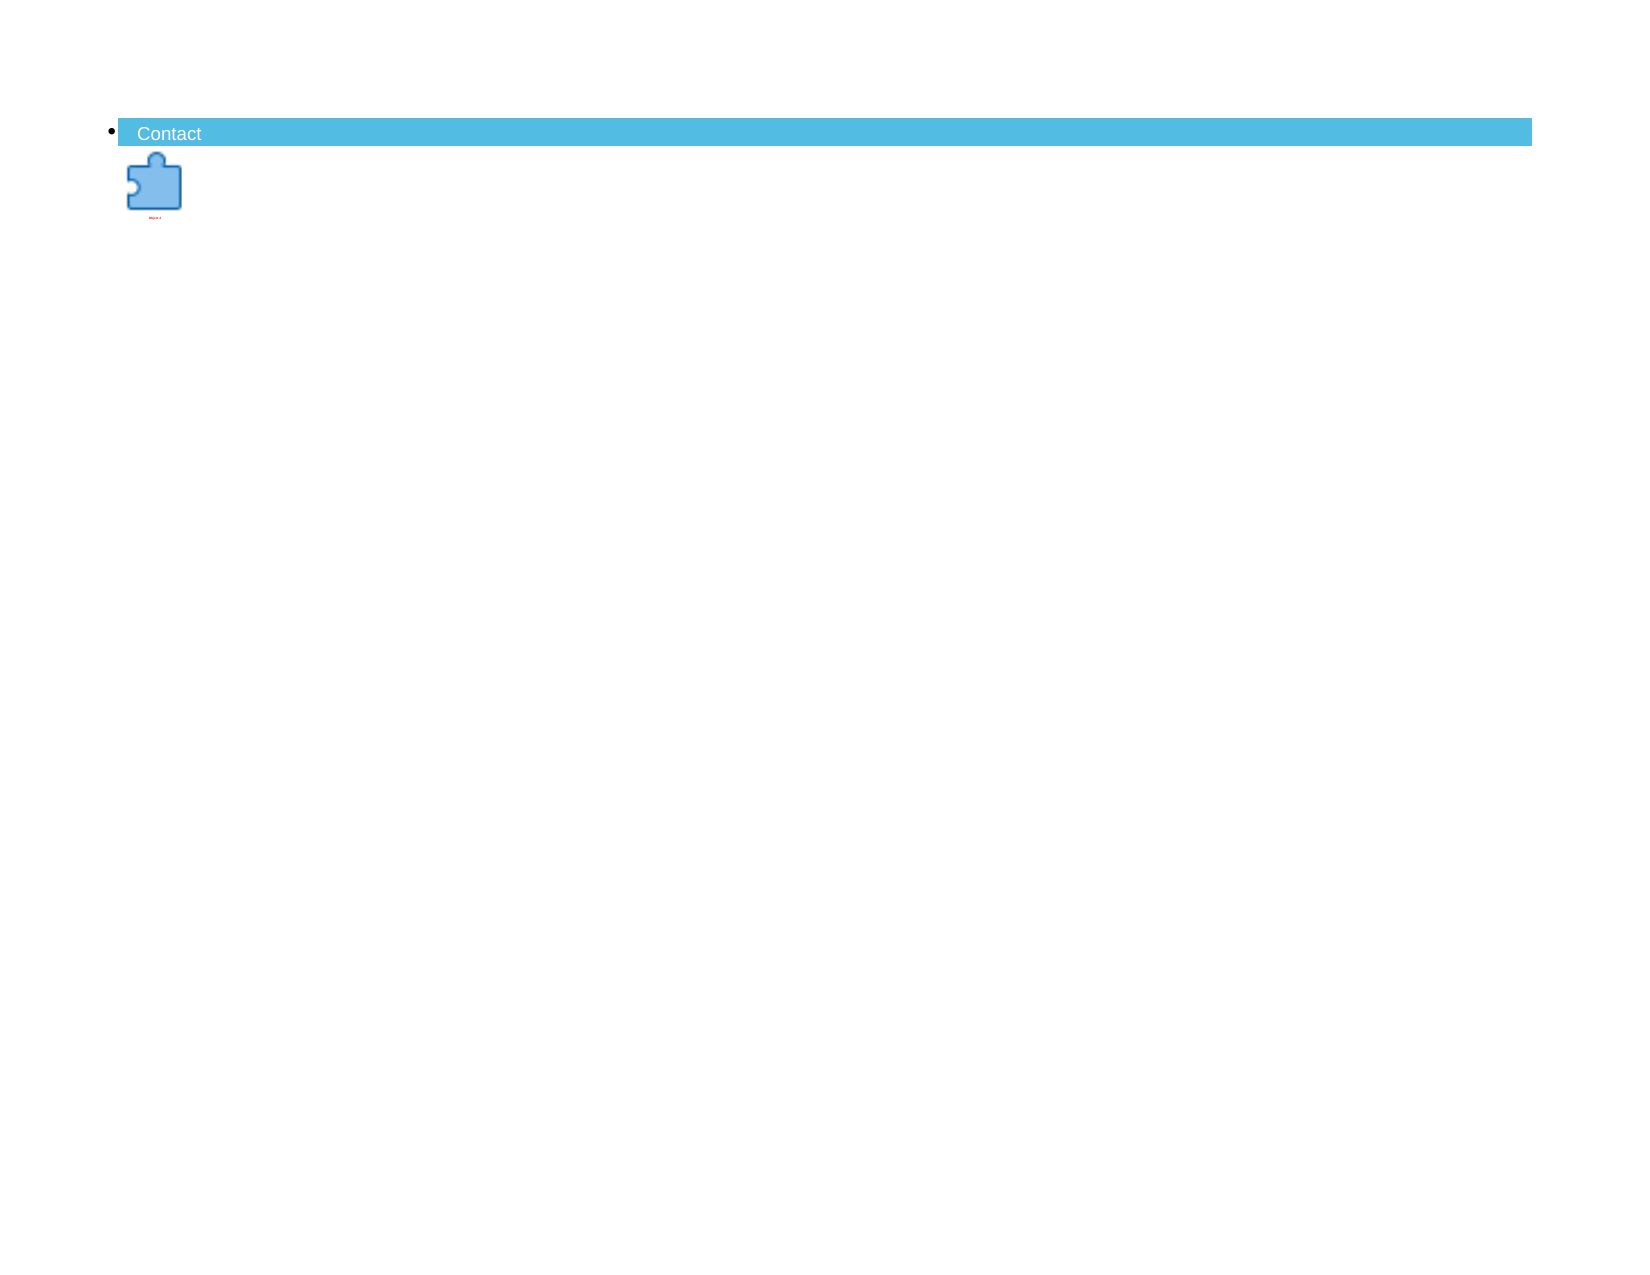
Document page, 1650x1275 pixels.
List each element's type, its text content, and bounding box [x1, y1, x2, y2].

list Contact [137, 118, 1532, 146]
